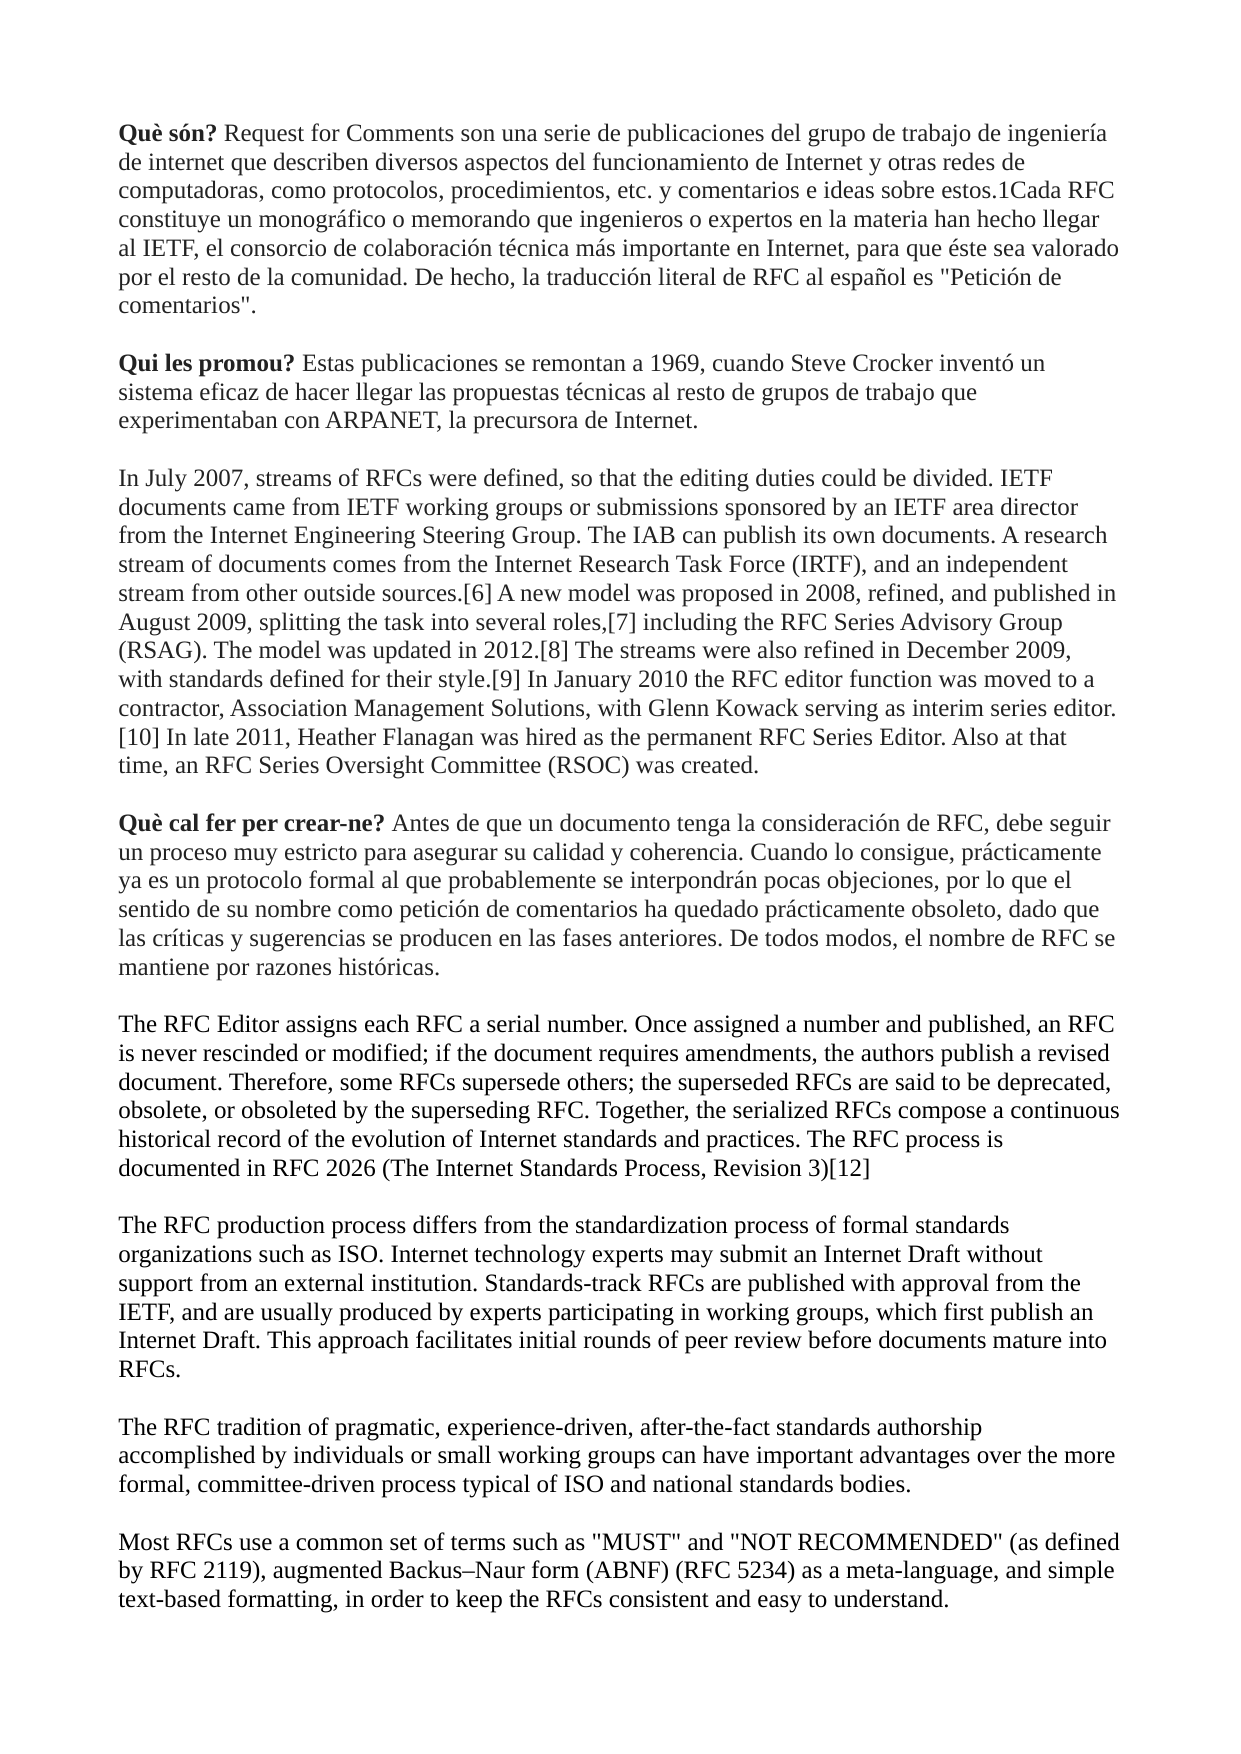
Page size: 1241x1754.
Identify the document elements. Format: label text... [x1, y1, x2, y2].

text Què són? Request for Comments son una serie de publicaciones del grupo de trabajo de ingeniería de internet que describen diversos aspectos del funcionamiento de Internet y otras redes de computadoras, como protocolos, procedimientos, etc. y comentarios e ideas sobre estos.1Cada RFC constituye un monográfico o memorando que ingenieros o expertos en la materia han hecho llegar al IETF, el consorcio de colaboración técnica más importante en Internet, para que éste sea valorado por el resto de la comunidad. De hecho, la traducción literal de RFC al español es "Petición de comentarios". [118, 118, 1122, 319]
text In July 2007, streams of RFCs were defined, so that the editing duties could be divided. IETF documents came from IETF working groups or submissions sponsored by an IETF area director from the Internet Engineering Steering Group. The IAB can publish its own documents. A research stream of documents comes from the Internet Research Task Force (IRTF), and an independent stream from other outside sources.[6] A new model was proposed in 2008, refined, and published in August 2009, splitting the task into several roles,[7] including the RFC Series Advisory Group (RSAG). The model was updated in 2012.[8] The streams were also refined in December 2009, with standards defined for their style.[9] In January 2010 the RFC editor function was moved to a contractor, Association Management Solutions, with Glenn Kowack serving as interim series editor.[10] In late 2011, Heather Flanagan was hired as the permanent RFC Series Editor. Also at that time, an RFC Series Oversight Committee (RSOC) was created. [118, 463, 1122, 779]
text Most RFCs use a common set of terms such as "MUST" and "NOT RECOMMENDED" (as defined by RFC 2119), augmented Backus–Naur form (ABNF) (RFC 5234) as a meta-language, and simple text-based formatting, in order to keep the RFCs consistent and easy to understand. [118, 1527, 1122, 1613]
text The RFC tradition of pragmatic, experience-driven, after-the-fact standards authorship accomplished by individuals or small working groups can have important advantages over the more formal, committee-driven process typical of ISO and national standards bodies. [118, 1412, 1122, 1498]
text The RFC Editor assigns each RFC a serial number. Once assigned a number and published, an RFC is never rescinded or modified; if the document requires amendments, the authors publish a revised document. Therefore, some RFCs supersede others; the superseded RFCs are said to be deprecated, obsolete, or obsoleted by the superseding RFC. Together, the serialized RFCs compose a continuous historical record of the evolution of Internet standards and practices. The RFC process is documented in RFC 2026 (The Internet Standards Process, Revision 3)[12] [118, 1009, 1122, 1182]
text Què cal fer per crear-ne? Antes de que un documento tenga la consideración de RFC, debe seguir un proceso muy estricto para asegurar su calidad y coherencia. Cuando lo consigue, prácticamente ya es un protocolo formal al que probablemente se interpondrán pocas objeciones, por lo que el sentido de su nombre como petición de comentarios ha quedado prácticamente obsoleto, dado que las críticas y sugerencias se producen en las fases anteriores. De todos modos, el nombre de RFC se mantiene por razones históricas. [118, 808, 1122, 981]
text The RFC production process differs from the standardization process of formal standards organizations such as ISO. Internet technology experts may submit an Internet Draft without support from an external institution. Standards-track RFCs are published with approval from the IETF, and are usually produced by experts participating in working groups, which first publish an Internet Draft. This approach facilitates initial rounds of peer review before documents mature into RFCs. [118, 1211, 1122, 1383]
text Qui les promou? Estas publicaciones se remontan a 1969, cuando Steve Crocker inventó un sistema eficaz de hacer llegar las propuestas técnicas al resto de grupos de trabajo que experimentaban con ARPANET, la precursora de Internet. [118, 348, 1122, 434]
